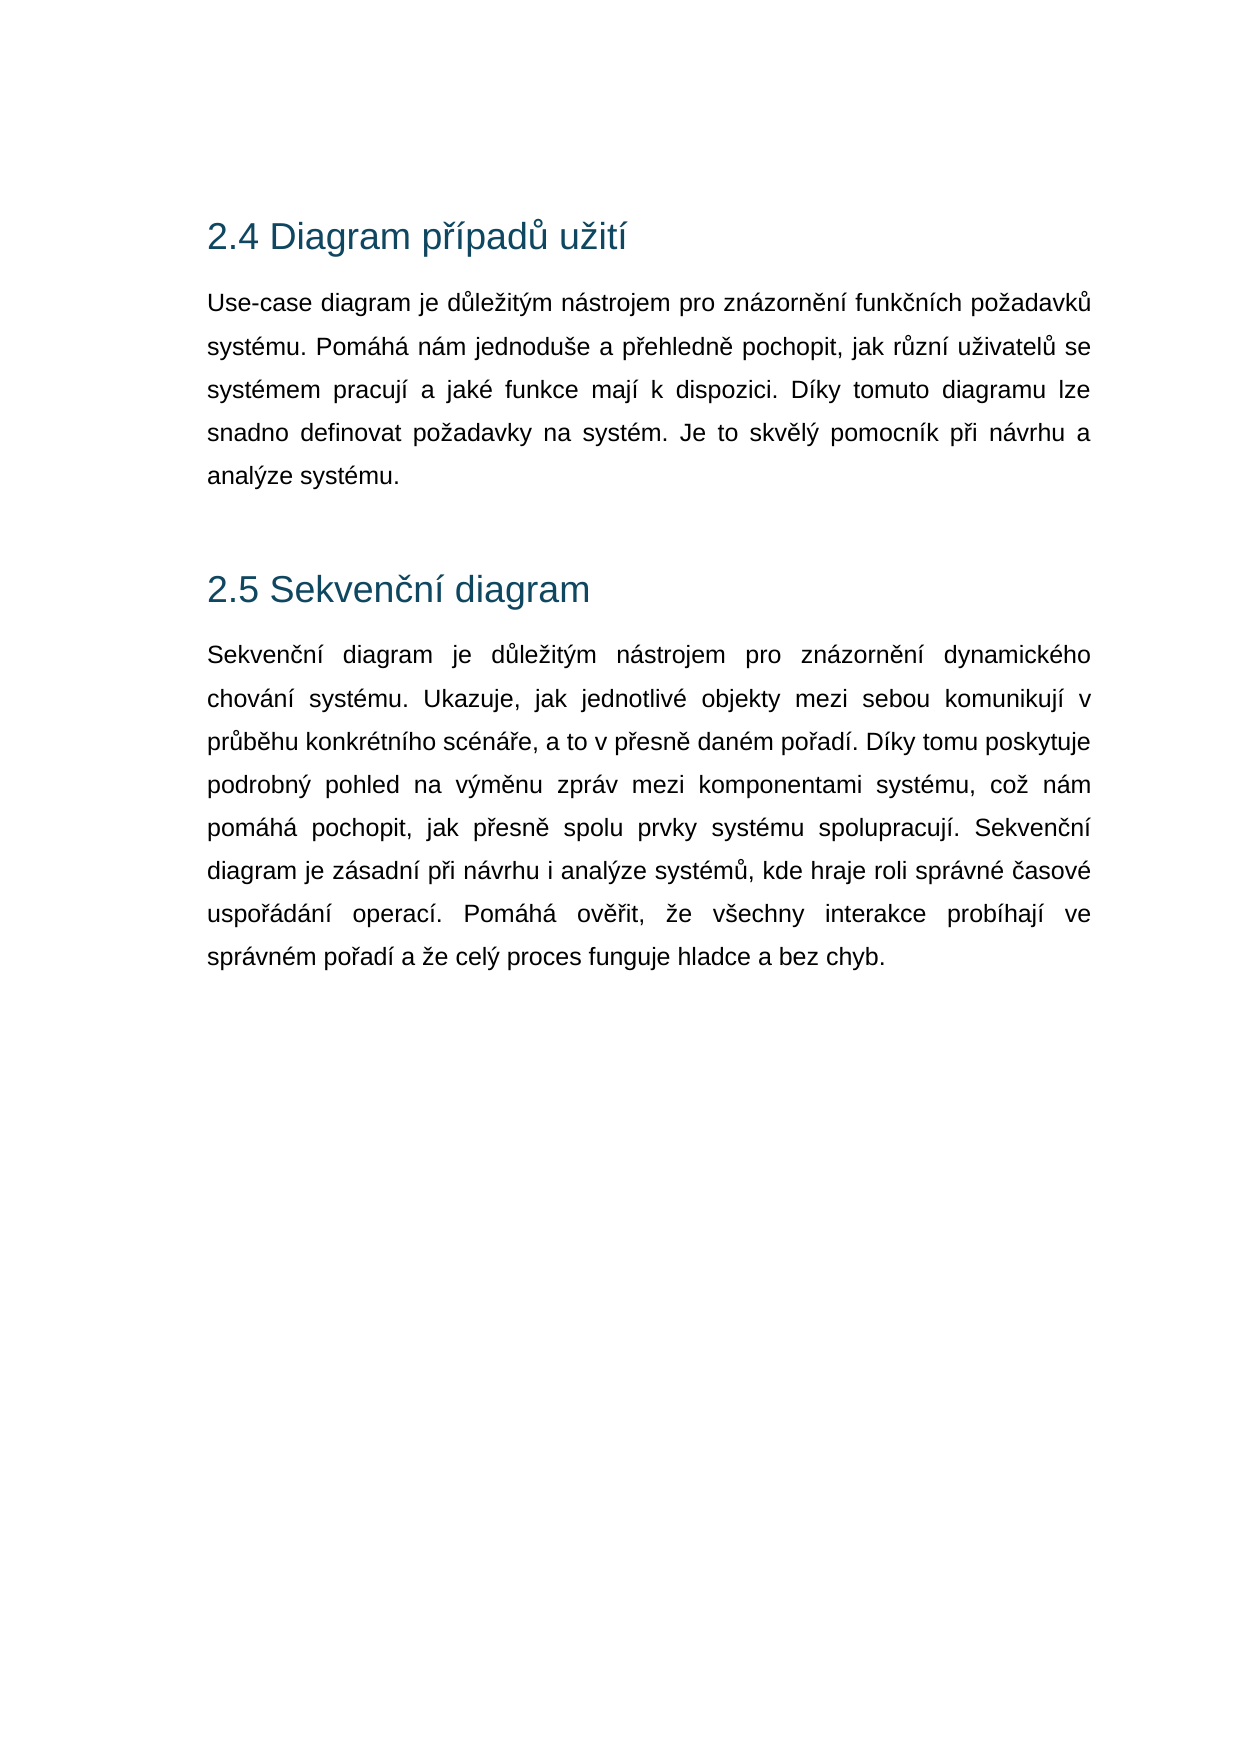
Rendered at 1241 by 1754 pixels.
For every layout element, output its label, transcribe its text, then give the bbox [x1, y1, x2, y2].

subtitle 2.4 Diagram případů užití [207, 214, 1092, 257]
text Use-case diagram je důležitým nástrojem pro znázornění funkčních požadavků systému. Pomáhá nám jednoduše a přehledně pochopit, jak různí uživatelů se systémem pracují a jaké funkce mají k dispozici. Díky tomuto diagramu lze snadno definovat požadavky na systém. Je to skvělý pomocník při návrhu a analýze systému. [207, 288, 1092, 489]
subtitle 2.5 Sekvenční diagram [207, 567, 1092, 611]
text Sekvenční diagram je důležitým nástrojem pro znázornění dynamického chování systému. Ukazuje, jak jednotlivé objekty mezi sebou komunikují v průběhu konkrétního scénáře, a to v přesně daném pořadí. Díky tomu poskytuje podrobný pohled na výměnu zpráv mezi komponentami systému, což nám pomáhá pochopit, jak přesně spolu prvky systému spolupracují. Sekvenční diagram je zásadní při návrhu i analýze systémů, kde hraje roli správné časové uspořádání operací. Pomáhá ověřit, že všechny interakce probíhají ve správném pořadí a že celý proces funguje hladce a bez chyb. [207, 641, 1092, 971]
